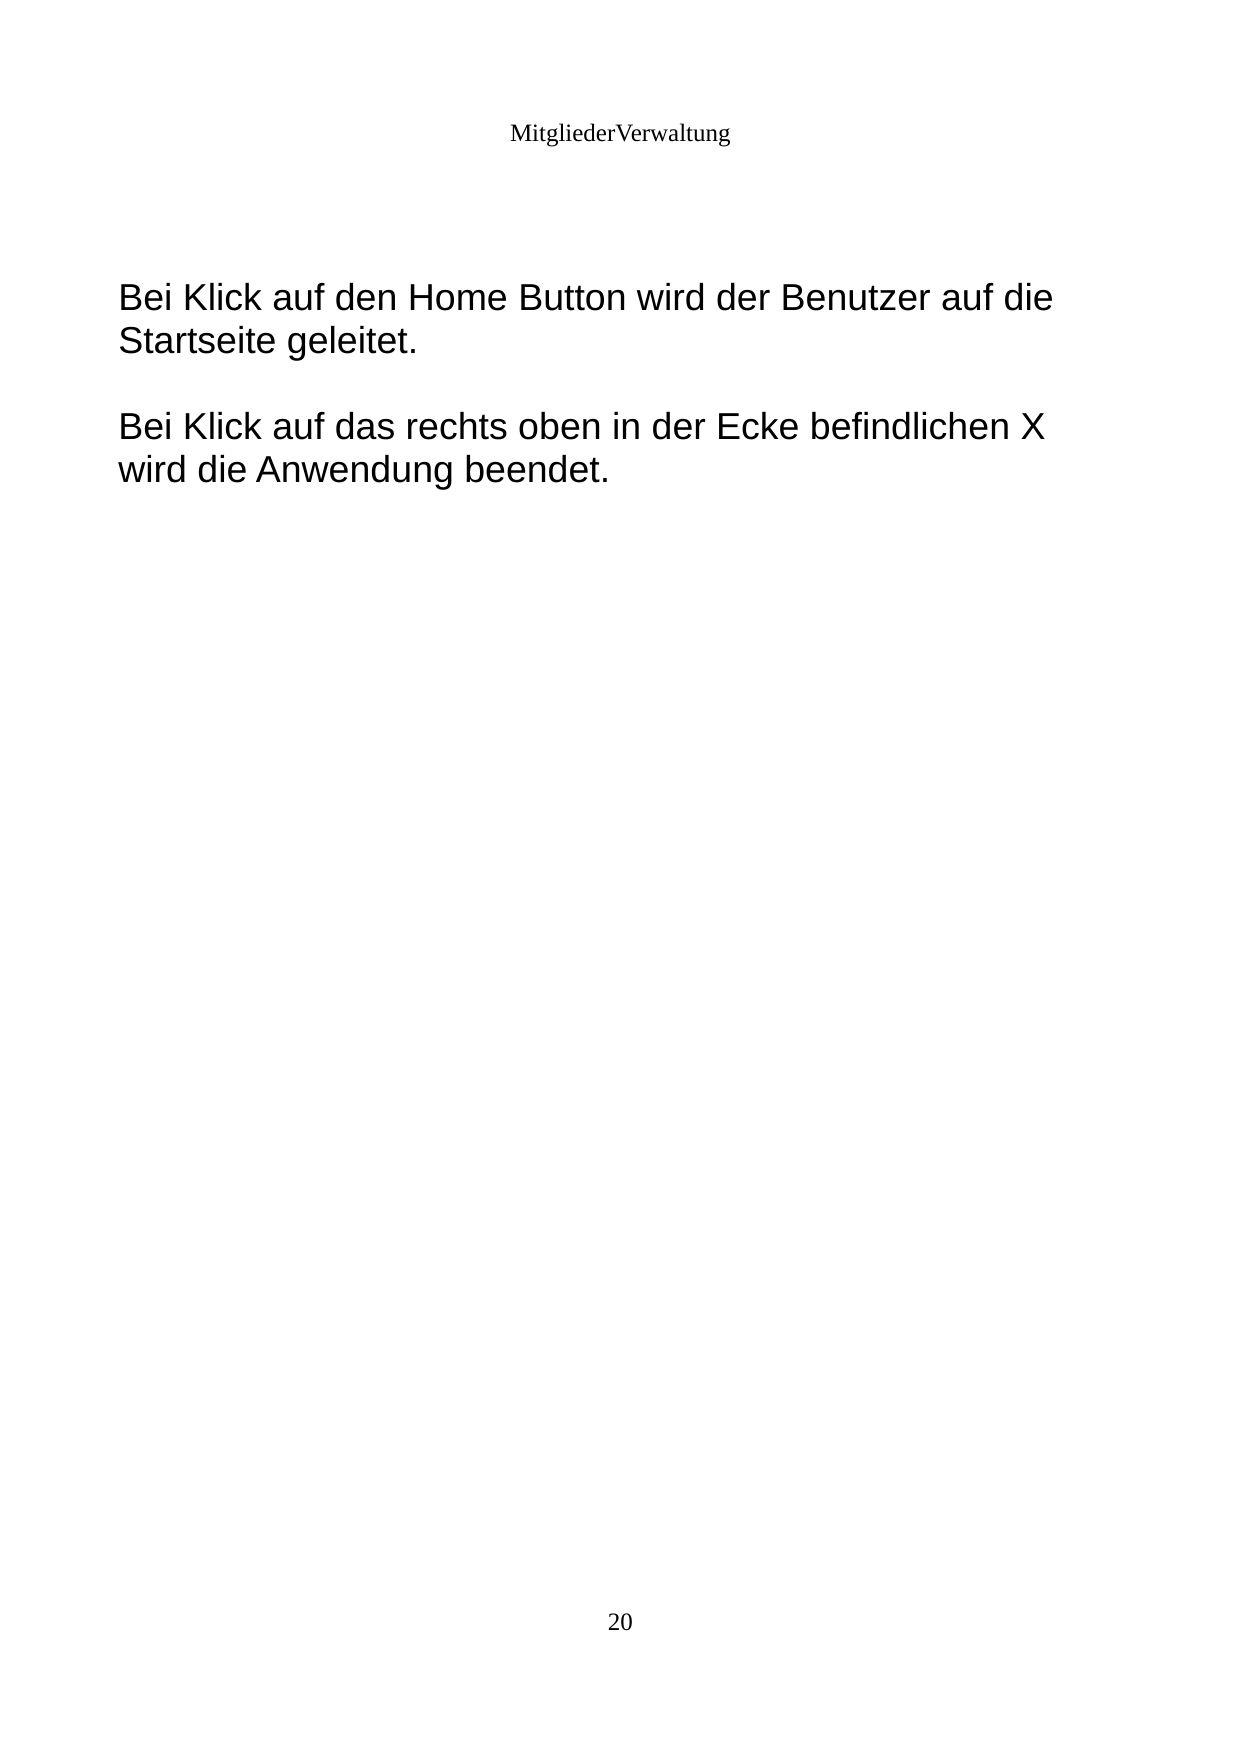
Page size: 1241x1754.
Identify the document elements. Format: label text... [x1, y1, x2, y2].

text Bei Klick auf den Home Button wird der Benutzer auf die Startseite geleitet. [118, 275, 1122, 361]
text Bei Klick auf das rechts oben in der Ecke befindlichen X wird die Anwendung beendet. [118, 404, 1122, 491]
